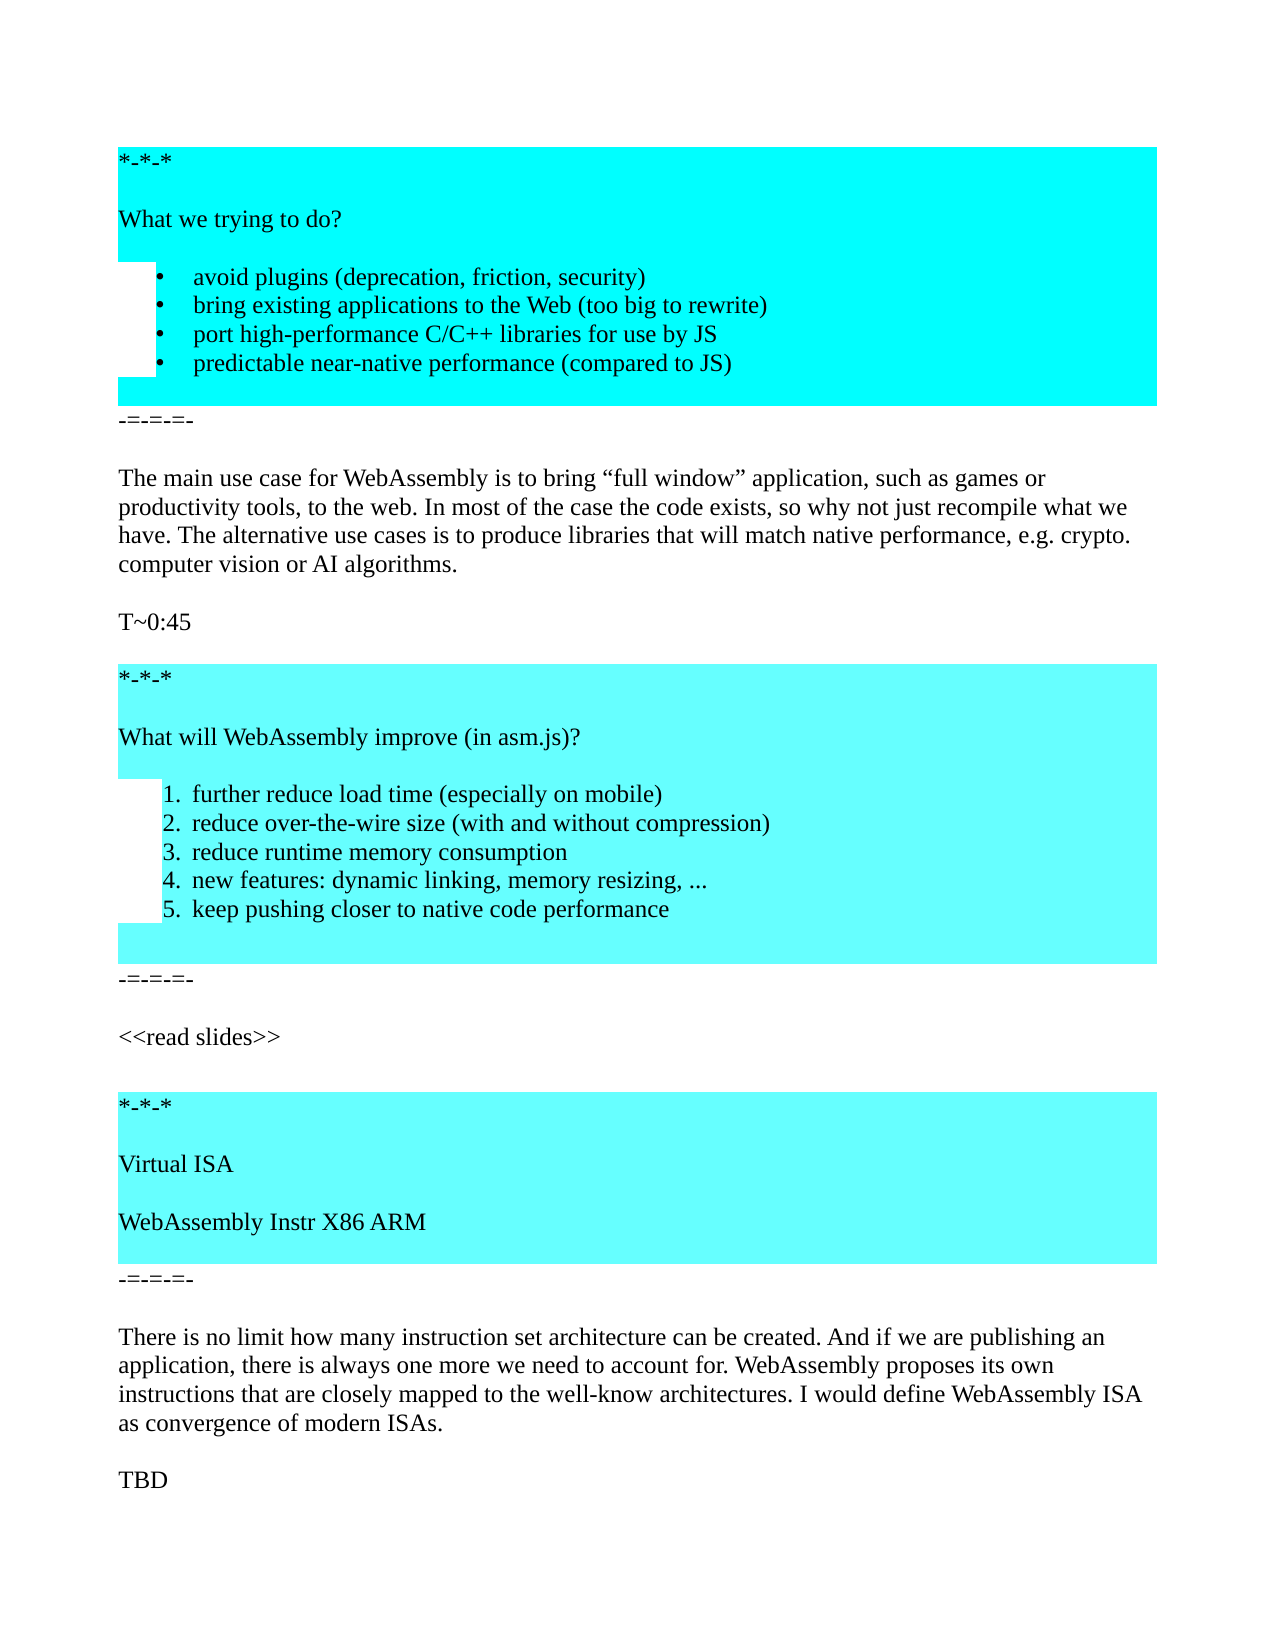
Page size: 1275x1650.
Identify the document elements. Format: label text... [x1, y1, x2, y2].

list reduce over-the-wire size (with and without compression) [162, 808, 1157, 837]
text Virtual ISA [118, 1149, 1157, 1178]
text T~0:45 [118, 607, 1157, 636]
text *-*-* [118, 147, 1157, 176]
text *-*-* [118, 664, 1157, 693]
text There is no limit how many instruction set architecture can be created. And if we are publishing an application, there is always one more we need to account for. WebAssembly proposes its own instructions that are closely mapped to the well-know architectures. I would define WebAssembly ISA as convergence of modern ISAs. [118, 1322, 1157, 1437]
text The main use case for WebAssembly is to bring “full window” application, such as games or productivity tools, to the web. In most of the case the code exists, so why not just recompile what we have. The alternative use cases is to produce libraries that will match native performance, e.g. crypto. computer vision or AI algorithms. [118, 463, 1157, 578]
text -=-=-=- [118, 964, 1157, 993]
text What we trying to do? [118, 204, 1157, 233]
text WebAssembly Instr X86 ARM [118, 1207, 1157, 1236]
list avoid plugins (deprecation, friction, security) [156, 262, 1157, 291]
list bring existing applications to the Web (too big to rewrite) [156, 291, 1157, 319]
text <<read slides>> [118, 1022, 1157, 1051]
list further reduce load time (especially on mobile) [162, 779, 1157, 808]
list port high-performance C/C++ libraries for use by JS [156, 319, 1157, 348]
text TBD [118, 1466, 1157, 1494]
list predictable near-native performance (compared to JS) [156, 348, 1157, 377]
list new features: dynamic linking, memory resizing, ... [162, 866, 1157, 894]
text -=-=-=- [118, 406, 1157, 434]
list keep pushing closer to native code performance [162, 894, 1157, 923]
text -=-=-=- [118, 1264, 1157, 1293]
text What will WebAssembly improve (in asm.js)? [118, 722, 1157, 751]
list reduce runtime memory consumption [162, 837, 1157, 866]
text *-*-* [118, 1092, 1157, 1121]
